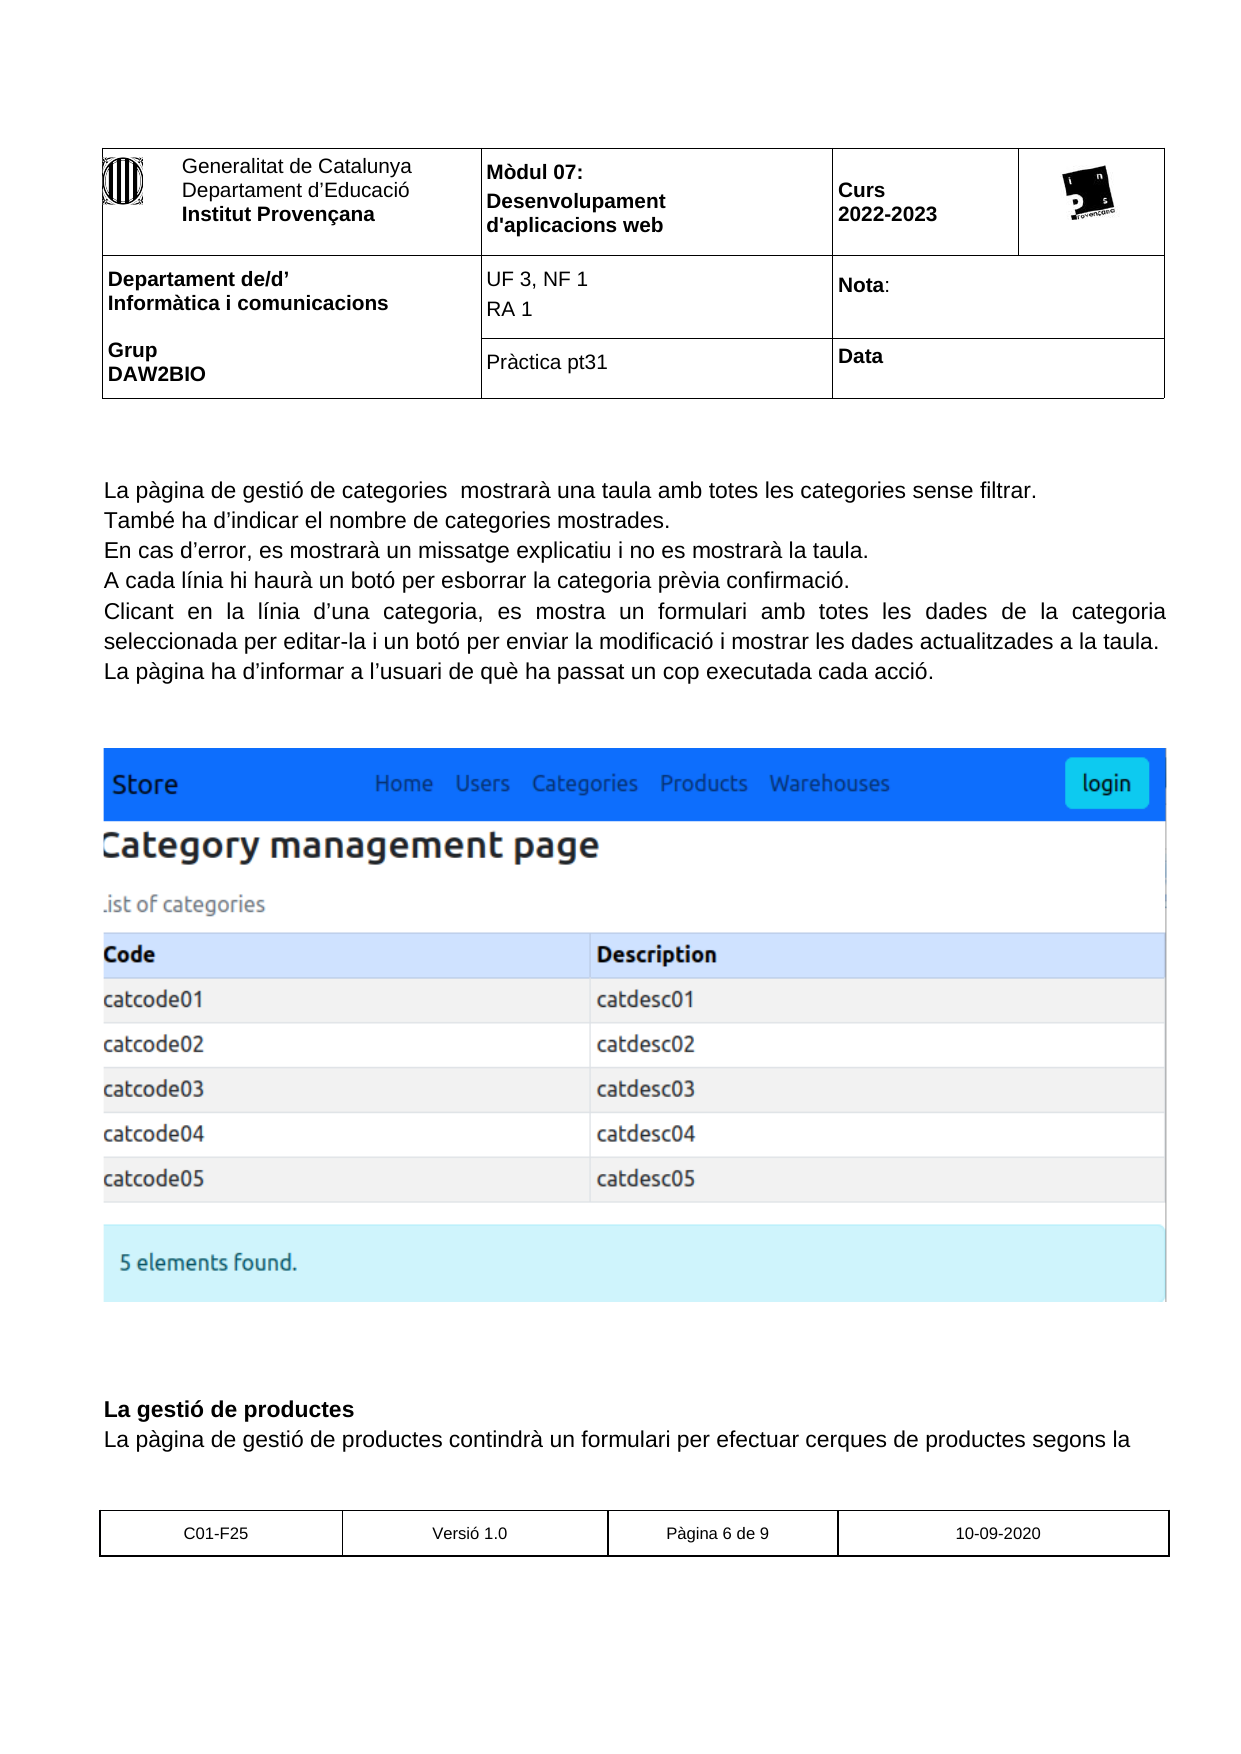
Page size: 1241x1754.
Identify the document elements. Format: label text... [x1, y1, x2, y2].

text La pàgina de gestió de categories mostrarà una taula amb totes les categories sense filtrar. [103, 477, 1167, 503]
text A cada línia hi haurà un botó per esborrar la categoria prèvia confirmació. [103, 567, 1167, 594]
picture [1046, 165, 1130, 220]
text La pàgina ha d’informar a l’usuari de què ha passat un cop executada cada acció. [103, 658, 1167, 684]
text Clicant en la línia d’una categoria, es mostra un formulari amb totes les dades de la categoria seleccionada per editar-la i un botó per enviar la modificació i mostrar les dades actualitzades a la taula. [103, 598, 1167, 654]
text També ha d’indicar el nombre de categories mostrades. [103, 507, 1167, 533]
text En cas d’error, es mostrarà un missatge explicatiu i no es mostrarà la taula. [103, 537, 1167, 564]
picture [102, 157, 143, 205]
text La gestió de productes [103, 1396, 1167, 1422]
text La pàgina de gestió de productes contindrà un formulari per efectuar cerques de productes segons la [103, 1426, 1167, 1452]
picture [103, 748, 1167, 1302]
